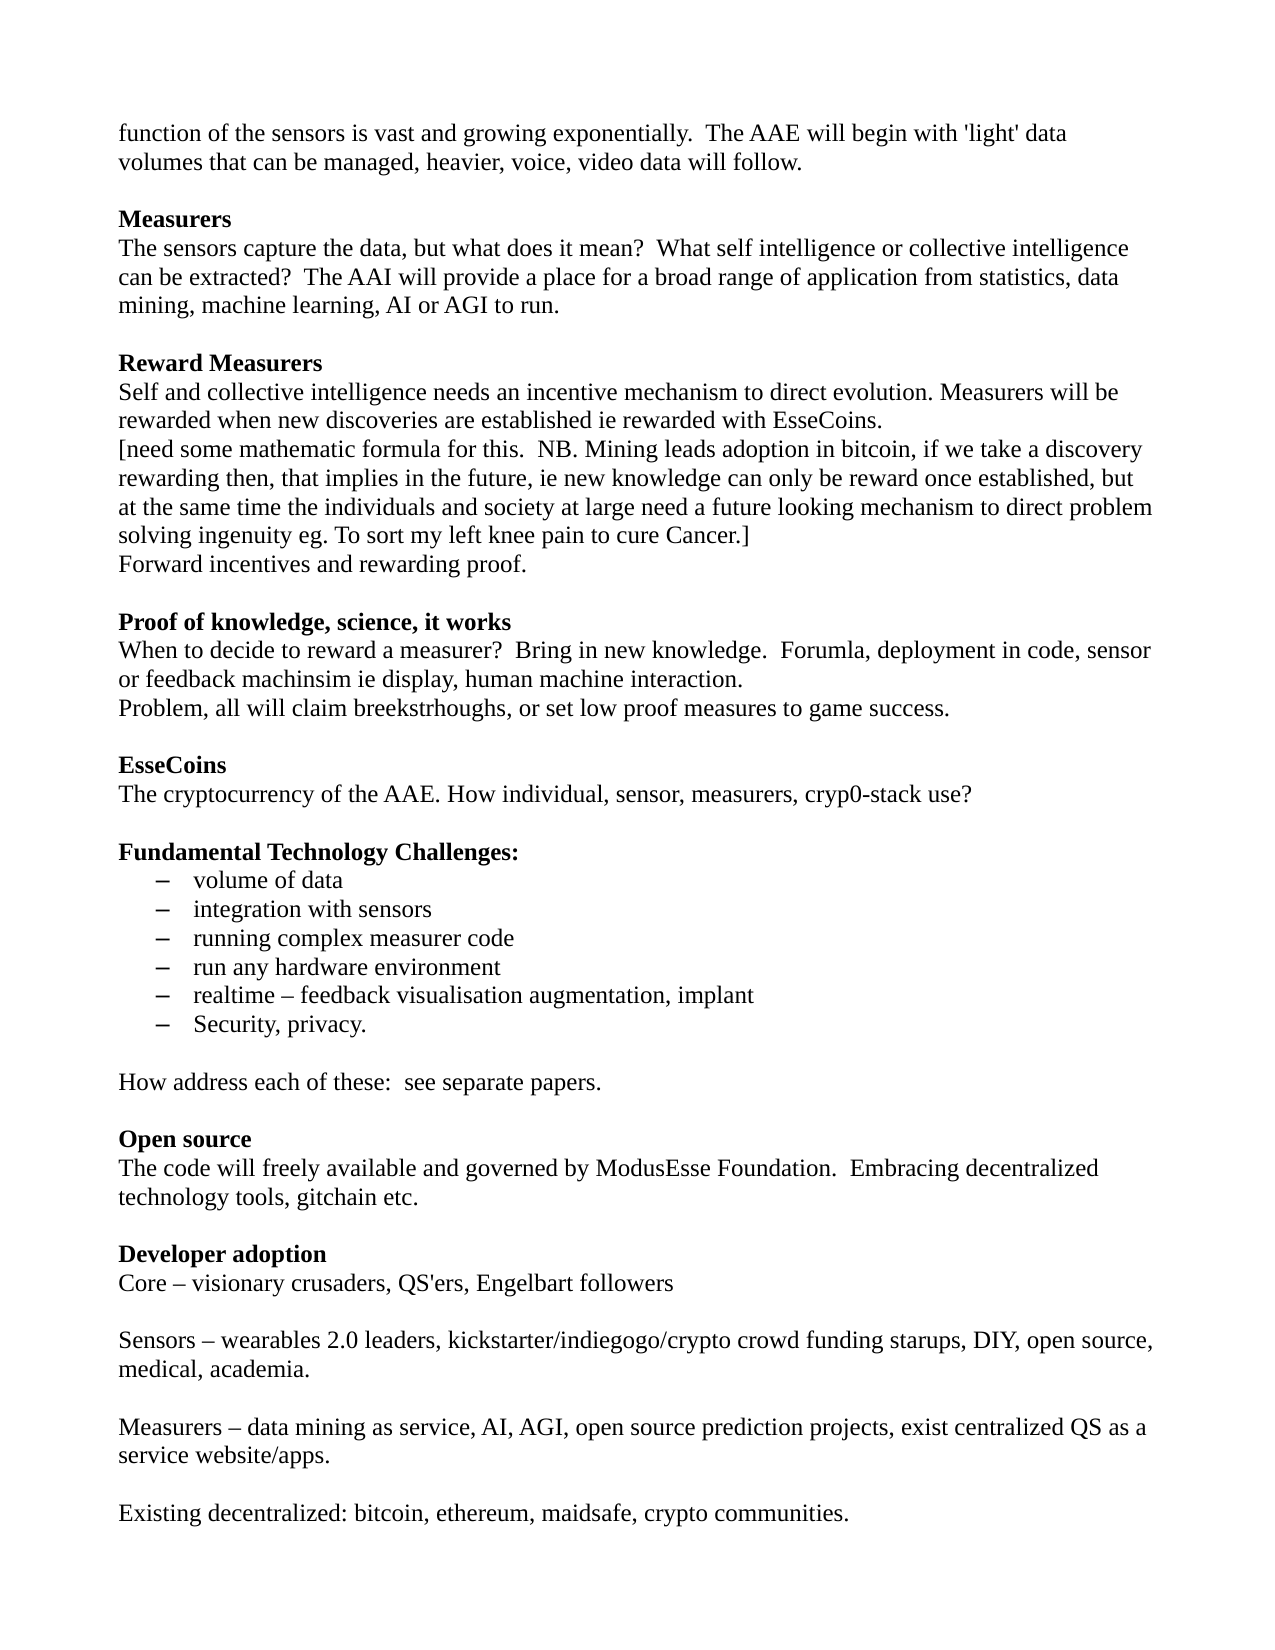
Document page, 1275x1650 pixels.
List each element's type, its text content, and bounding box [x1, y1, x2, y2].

text Developer adoption [118, 1239, 1157, 1268]
list realtime – feedback visualisation augmentation, implant [156, 981, 1157, 1009]
text Open source [118, 1124, 1157, 1153]
text Measurers [118, 204, 1157, 233]
text Problem, all will claim breekstrhoughs, or set low proof measures to game success. [118, 693, 1157, 722]
text The code will freely available and governed by ModusEsse Foundation. Embracing decentralized technology tools, gitchain etc. [118, 1153, 1157, 1211]
text [need some mathematic formula for this. NB. Mining leads adoption in bitcoin, if we take a discovery rewarding then, that implies in the future, ie new knowledge can only be reward once established, but at the same time the individuals and society at large need a future looking mechanism to direct problem solving ingenuity eg. To sort my left knee pain to cure Cancer.] [118, 434, 1157, 549]
list running complex measurer code [156, 923, 1157, 952]
text Existing decentralized: bitcoin, ethereum, maidsafe, crypto communities. [118, 1498, 1157, 1527]
text The cryptocurrency of the AAE. How individual, sensor, measurers, cryp0-stack use? [118, 779, 1157, 808]
list Security, privacy. [156, 1009, 1157, 1038]
text Forward incentives and rewarding proof. [118, 549, 1157, 578]
text EsseCoins [118, 751, 1157, 779]
text When to decide to reward a measurer? Bring in new knowledge. Forumla, deployment in code, sensor or feedback machinsim ie display, human machine interaction. [118, 636, 1157, 693]
text function of the sensors is vast and growing exponentially. The AAE will begin with 'light' data volumes that can be managed, heavier, voice, video data will follow. [118, 118, 1157, 176]
text Fundamental Technology Challenges: [118, 837, 1157, 866]
text How address each of these: see separate papers. [118, 1067, 1157, 1096]
list volume of data [156, 866, 1157, 894]
text Measurers – data mining as service, AI, AGI, open source prediction projects, exist centralized QS as a service website/apps. [118, 1412, 1157, 1469]
text Reward Measurers [118, 348, 1157, 377]
text The sensors capture the data, but what does it mean? What self intelligence or collective intelligence can be extracted? The AAI will provide a place for a broad range of application from statistics, data mining, machine learning, AI or AGI to run. [118, 233, 1157, 319]
list run any hardware environment [156, 952, 1157, 981]
list integration with sensors [156, 894, 1157, 923]
text Proof of knowledge, science, it works [118, 607, 1157, 636]
text Sensors – wearables 2.0 leaders, kickstarter/indiegogo/crypto crowd funding starups, DIY, open source, medical, academia. [118, 1326, 1157, 1383]
text Core – visionary crusaders, QS'ers, Engelbart followers [118, 1268, 1157, 1297]
text Self and collective intelligence needs an incentive mechanism to direct evolution. Measurers will be rewarded when new discoveries are established ie rewarded with EsseCoins. [118, 377, 1157, 434]
